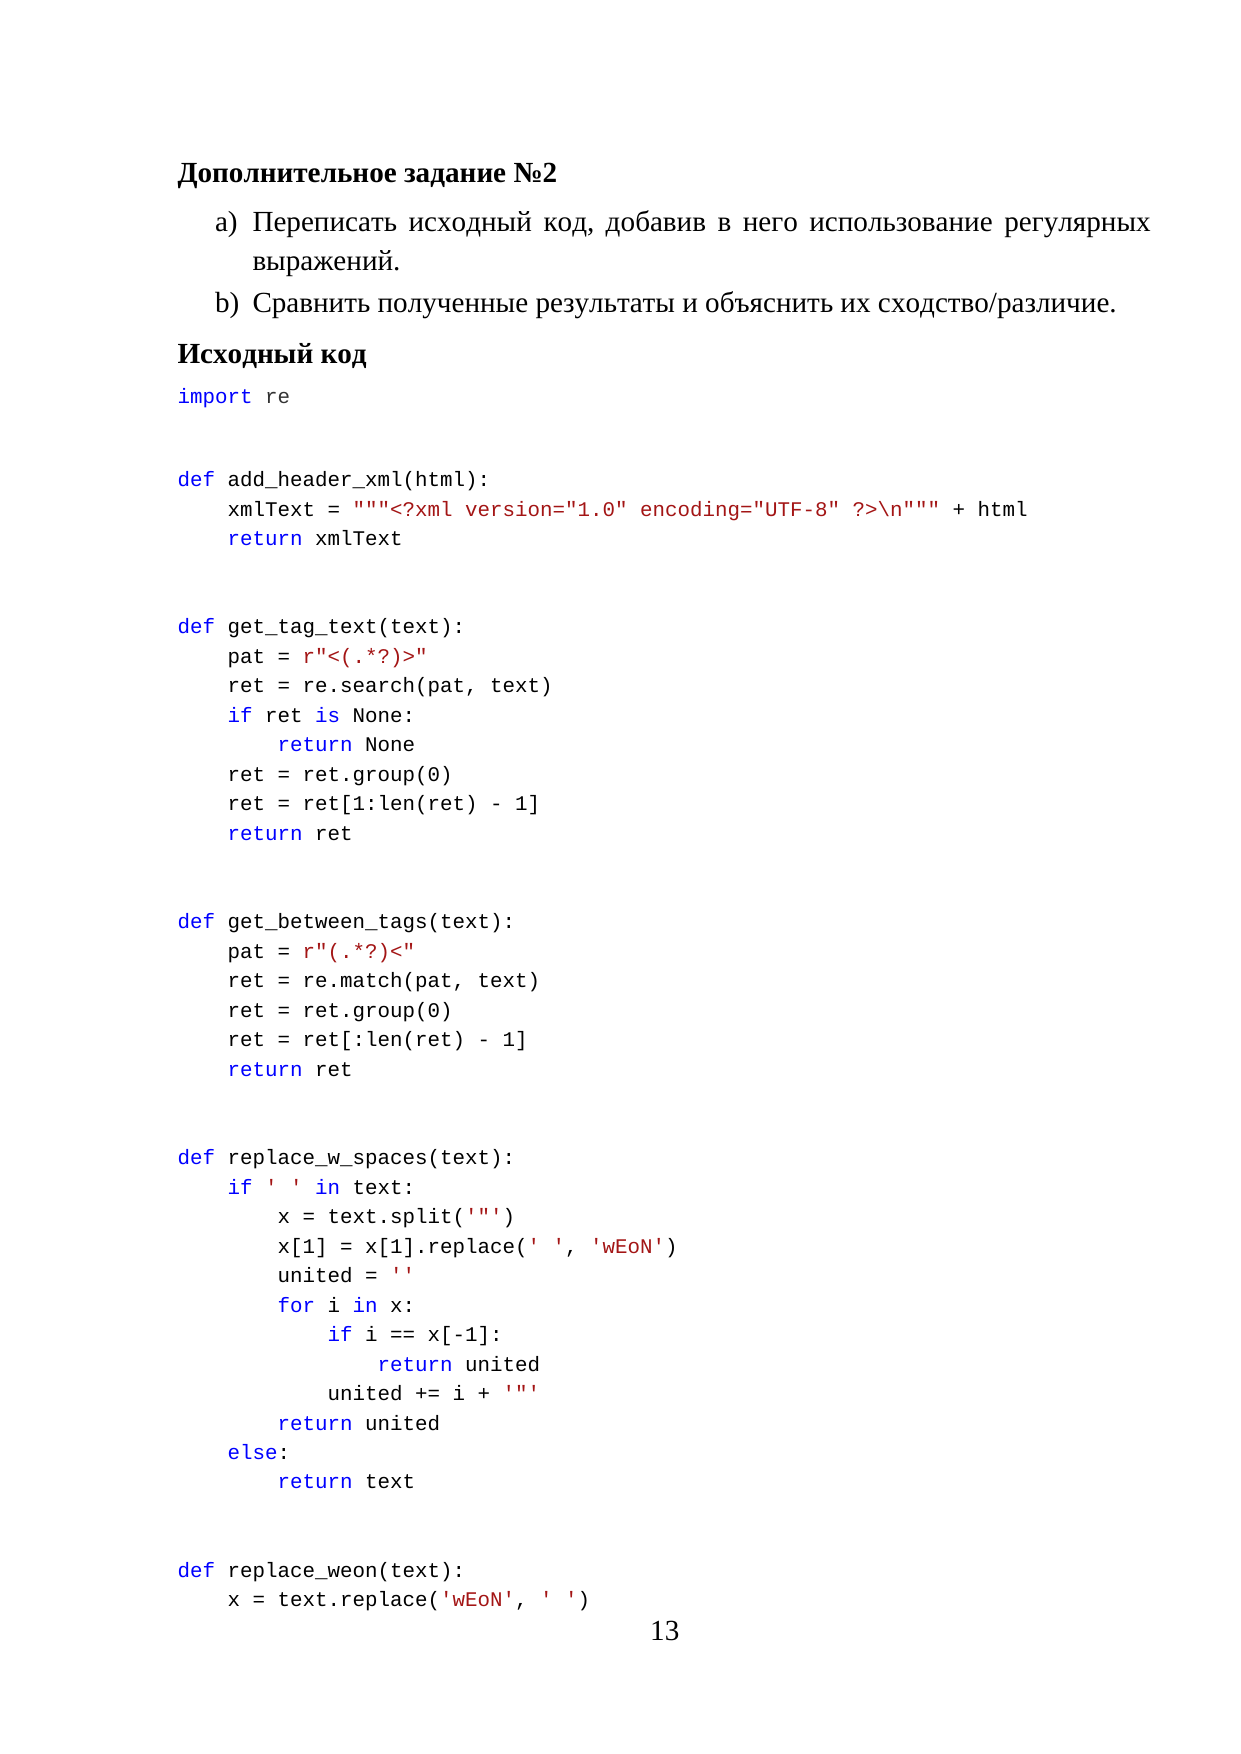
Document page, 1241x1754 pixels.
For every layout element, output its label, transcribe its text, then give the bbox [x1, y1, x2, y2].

text else: [177, 1442, 1152, 1466]
text x = text.replace('wEoN', ' ') [177, 1589, 1152, 1613]
subtitle Дополнительное задание №2 [177, 156, 1152, 189]
list Сравнить полученные результаты и объяснить их сходство/различие. [215, 285, 1152, 319]
text ret = ret.group(0) [177, 1000, 1152, 1023]
text ret = re.search(pat, text) [177, 676, 1152, 699]
text return None [177, 734, 1152, 758]
text ret = ret[:len(ret) - 1] [177, 1029, 1152, 1053]
text return ret [177, 823, 1152, 847]
text return united [177, 1353, 1152, 1377]
text return ret [177, 1059, 1152, 1082]
text return united [177, 1412, 1152, 1436]
text def replace_w_spaces(text): [177, 1147, 1152, 1171]
text united += i + '"' [177, 1383, 1152, 1407]
text ret = re.match(pat, text) [177, 970, 1152, 994]
text def get_tag_text(text): [177, 617, 1152, 640]
text pat = r"<(.*?)>" [177, 646, 1152, 670]
text pat = r"(.*?)<" [177, 941, 1152, 964]
text if i == x[-1]: [177, 1324, 1152, 1348]
text def add_header_xml(html): [177, 469, 1152, 493]
text x[1] = x[1].replace(' ', 'wEoN') [177, 1236, 1152, 1259]
text return text [177, 1471, 1152, 1495]
text ret = ret.group(0) [177, 764, 1152, 788]
text import re [177, 385, 1152, 410]
text return xmlText [177, 528, 1152, 552]
subtitle Исходный код [177, 336, 1152, 370]
text united = '' [177, 1265, 1152, 1289]
text def get_between_tags(text): [177, 911, 1152, 935]
text if ret is None: [177, 705, 1152, 729]
text ret = ret[1:len(ret) - 1] [177, 793, 1152, 817]
text x = text.split('"') [177, 1206, 1152, 1230]
text def replace_weon(text): [177, 1560, 1152, 1583]
text for i in x: [177, 1294, 1152, 1318]
text if ' ' in text: [177, 1177, 1152, 1200]
text xmlText = """<?xml version="1.0" encoding="UTF-8" ?>\n""" + html [177, 499, 1152, 522]
list Переписать исходный код, добавив в него использование регулярных выражений. [215, 204, 1152, 276]
